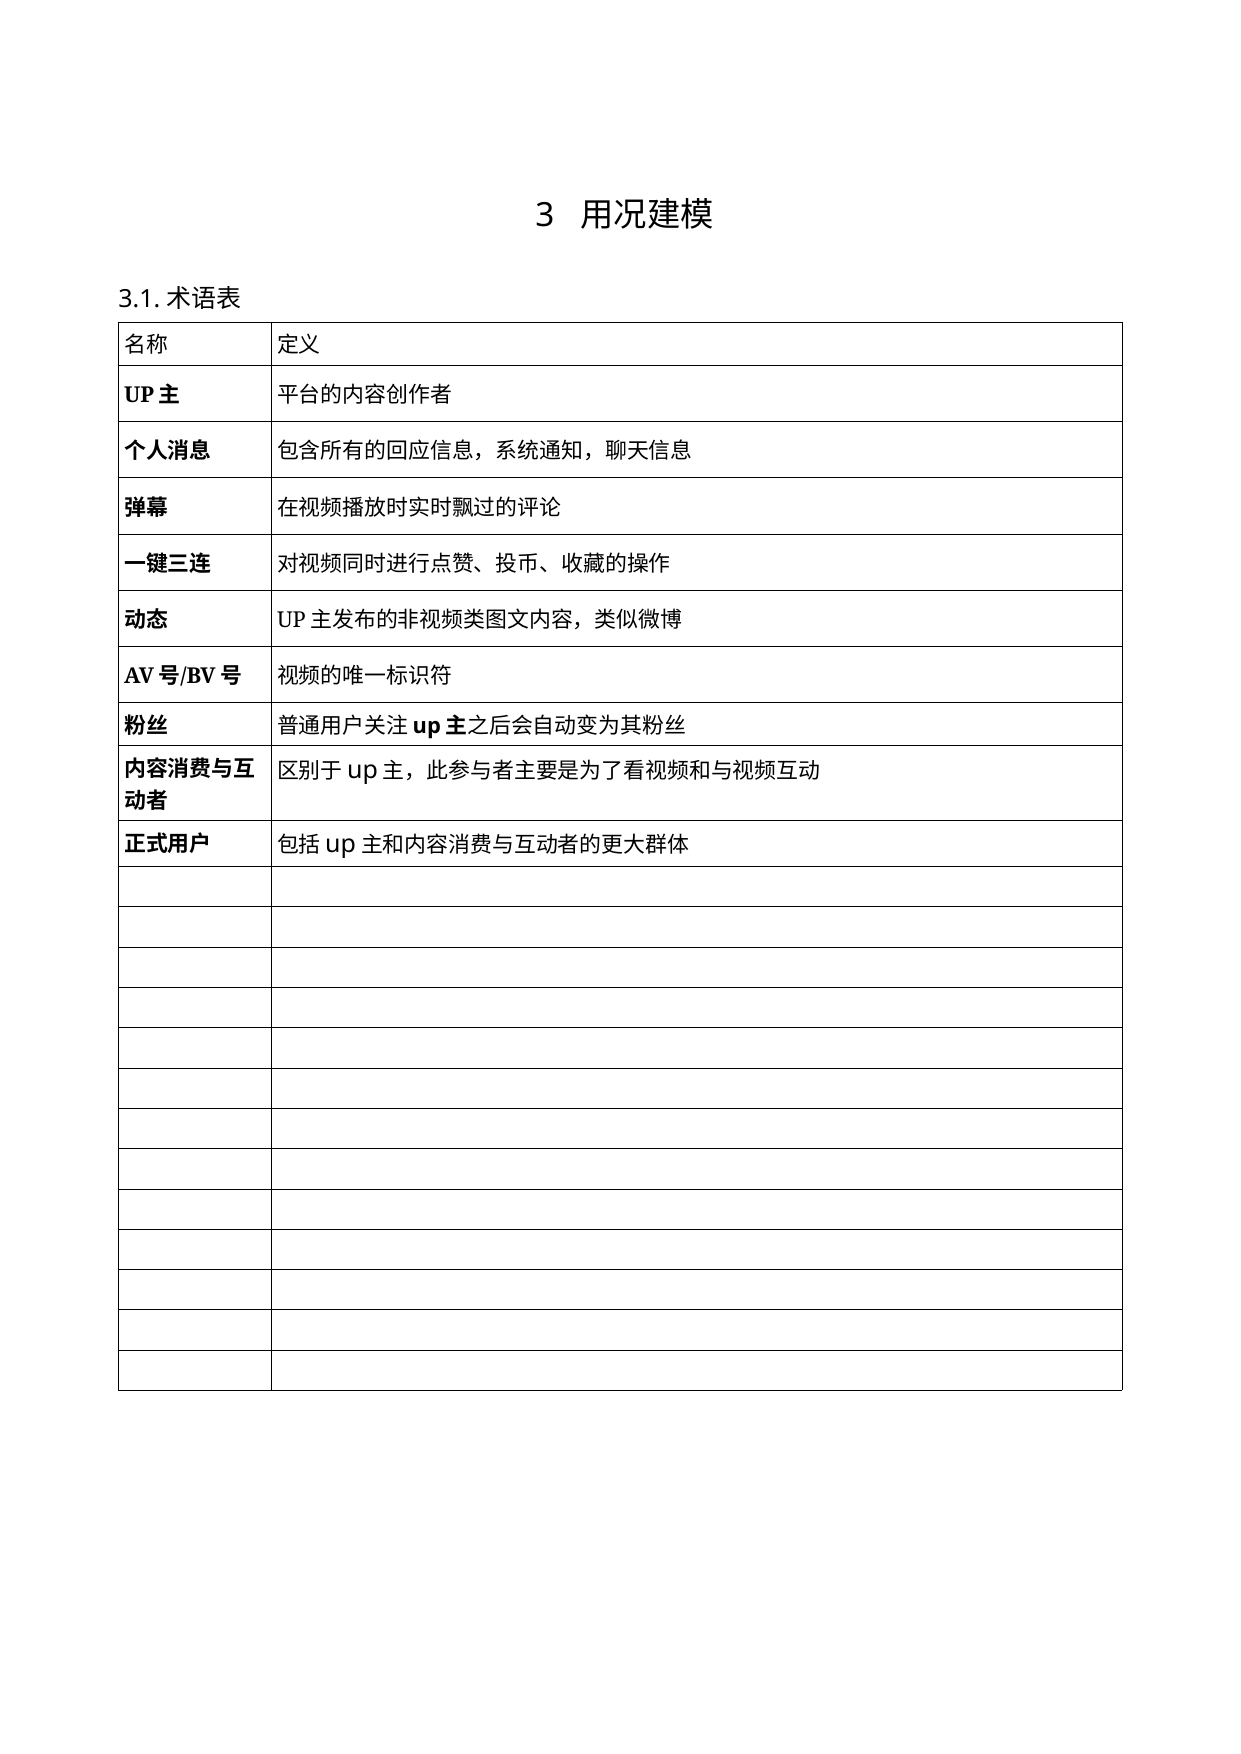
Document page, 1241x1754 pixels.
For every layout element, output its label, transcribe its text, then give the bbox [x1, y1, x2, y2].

table_cell 弹幕 [119, 478, 271, 533]
table_cell [272, 907, 1122, 947]
table_cell 动态 [119, 591, 271, 646]
table_header 名称 [119, 323, 271, 365]
table_cell [272, 1149, 1122, 1188]
table_cell [119, 1230, 271, 1269]
table_cell [272, 1351, 1122, 1390]
table_cell [272, 1270, 1122, 1309]
table_cell [119, 1351, 271, 1390]
table_cell [119, 1310, 271, 1350]
table_cell [119, 1028, 271, 1067]
table_cell [272, 1190, 1122, 1229]
table_cell 粉丝 [119, 703, 271, 745]
table_cell 个人消息 [119, 422, 271, 477]
table_cell 在视频播放时实时飘过的评论 [272, 478, 1122, 533]
table_cell [119, 1109, 271, 1148]
table_cell [272, 1310, 1122, 1350]
table_cell 区别于up主，此参与者主要是为了看视频和与视频互动 [272, 746, 1122, 820]
table_cell [119, 1149, 271, 1188]
table_cell [119, 1270, 271, 1309]
table_cell 正式用户 [119, 821, 271, 866]
table_cell [272, 1069, 1122, 1108]
table_cell [119, 867, 271, 906]
table_cell 包括up主和内容消费与互动者的更大群体 [272, 821, 1122, 866]
table_cell [119, 1069, 271, 1108]
table_cell [272, 1230, 1122, 1269]
table_cell 平台的内容创作者 [272, 366, 1122, 421]
table_cell 一键三连 [119, 535, 271, 589]
table_cell 视频的唯一标识符 [272, 647, 1122, 702]
table_cell 普通用户关注up主之后会自动变为其粉丝 [272, 703, 1122, 745]
table_cell [119, 988, 271, 1027]
table_cell UP主发布的非视频类图文内容，类似微博 [272, 591, 1122, 646]
table_cell 包含所有的回应信息，系统通知，聊天信息 [272, 422, 1122, 477]
subtitle 用况建模 [118, 188, 1122, 236]
table_cell [272, 867, 1122, 906]
subtitle 术语表 [118, 278, 1122, 314]
table_cell [119, 948, 271, 987]
table_cell 内容消费与互动者 [119, 746, 271, 820]
table_header 定义 [272, 323, 1122, 365]
table_cell UP主 [119, 366, 271, 421]
table_cell [119, 1190, 271, 1229]
table_cell 对视频同时进行点赞、投币、收藏的操作 [272, 535, 1122, 589]
table_cell [272, 1028, 1122, 1067]
table_cell AV号/BV号 [119, 647, 271, 702]
table_cell [119, 907, 271, 947]
table_cell [272, 1109, 1122, 1148]
table_cell [272, 988, 1122, 1027]
table_cell [272, 948, 1122, 987]
